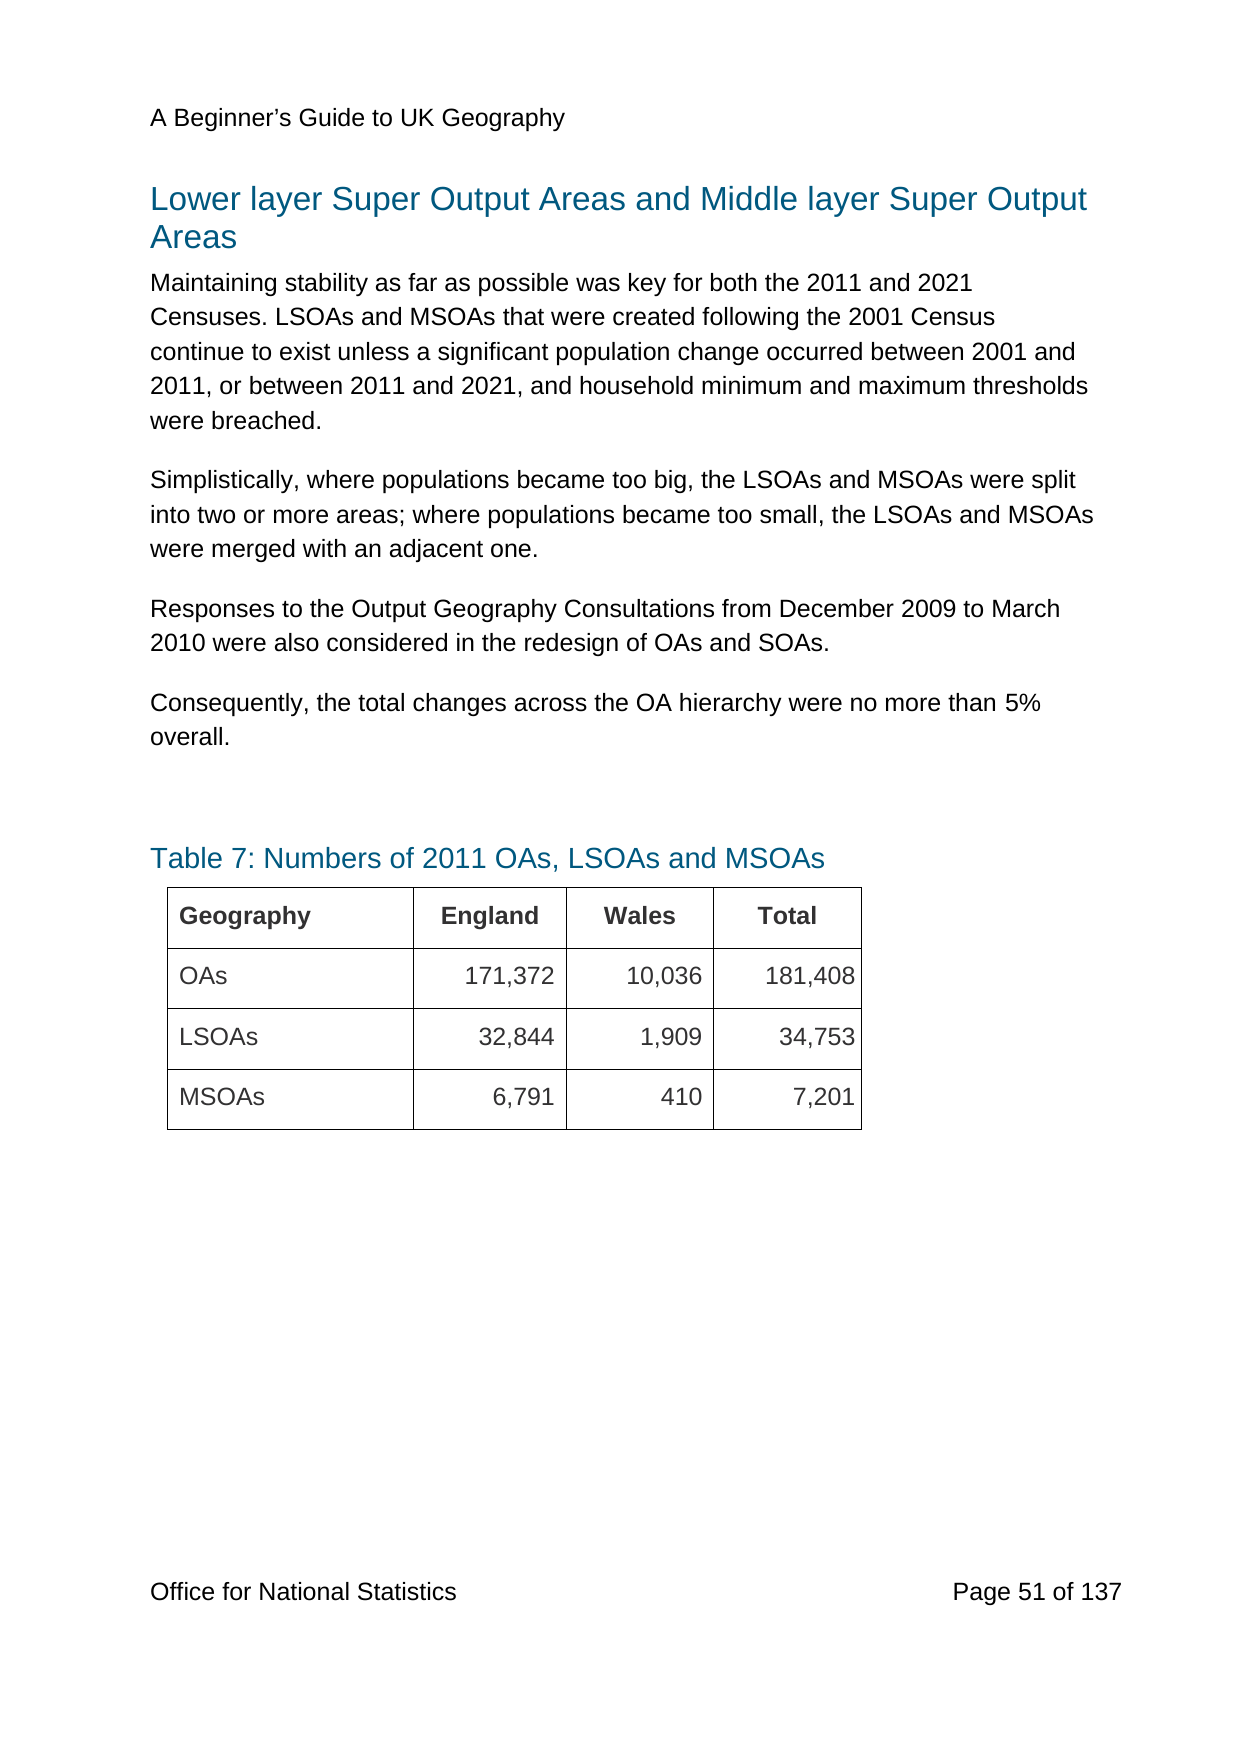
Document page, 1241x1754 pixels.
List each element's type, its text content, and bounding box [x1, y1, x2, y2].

table_cell 181,408 [714, 949, 861, 1008]
table_cell LSOAs [168, 1009, 413, 1069]
text Responses to the Output Geography Consultations from December 2009 to March 2010 were also considered in the redesign of OAs and SOAs. [150, 594, 1095, 657]
table_cell 34,753 [714, 1009, 861, 1069]
subtitle Table 7: Numbers of 2011 OAs, LSOAs and MSOAs [150, 841, 1122, 875]
table_header England [414, 888, 566, 948]
table_cell OAs [168, 949, 413, 1008]
table_header Total [714, 888, 861, 948]
table_cell 10,036 [567, 949, 713, 1008]
table_cell 7,201 [714, 1070, 861, 1129]
table_cell MSOAs [168, 1070, 413, 1129]
text Maintaining stability as far as possible was key for both the 2011 and 2021 Censuses. LSOAs and MSOAs that were created following the 2001 Census continue to exist unless a significant population change occurred between 2001 and 2011, or between 2011 and 2021, and household minimum and maximum thresholds were breached. [150, 268, 1095, 434]
text Simplistically, where populations became too big, the LSOAs and MSOAs were split into two or more areas; where populations became too small, the LSOAs and MSOAs were merged with an adjacent one. [150, 465, 1095, 563]
table_header Geography [168, 888, 413, 948]
table_cell 1,909 [567, 1009, 713, 1069]
subtitle Lower layer Super Output Areas and Middle layer Super Output Areas [150, 178, 1122, 255]
table_header Wales [567, 888, 713, 948]
table_cell 171,372 [414, 949, 566, 1008]
text Consequently, the total changes across the OA hierarchy were no more than 5% overall. [150, 688, 1095, 751]
table_cell 6,791 [414, 1070, 566, 1129]
table_cell 32,844 [414, 1009, 566, 1069]
table_cell 410 [567, 1070, 713, 1129]
